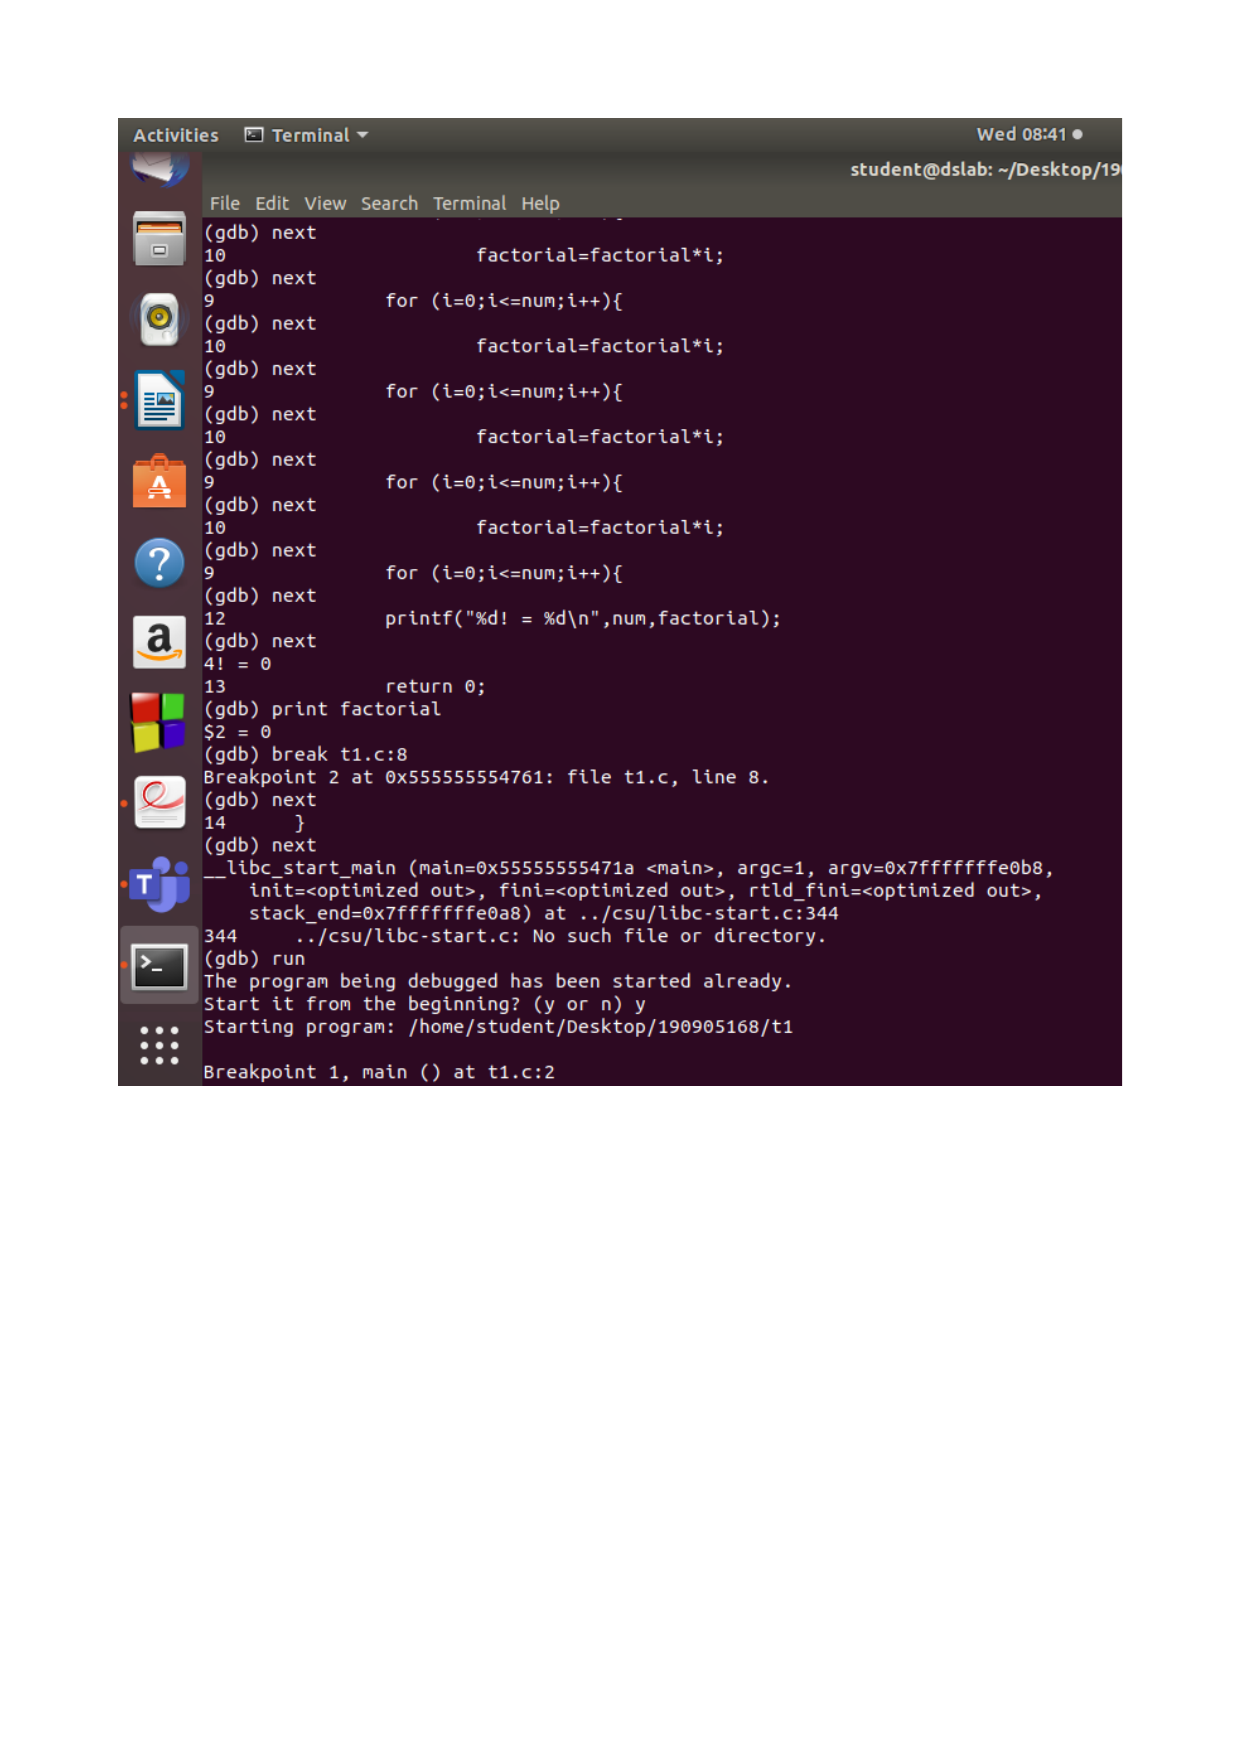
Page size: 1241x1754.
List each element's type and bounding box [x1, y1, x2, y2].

picture [118, 118, 1123, 1086]
